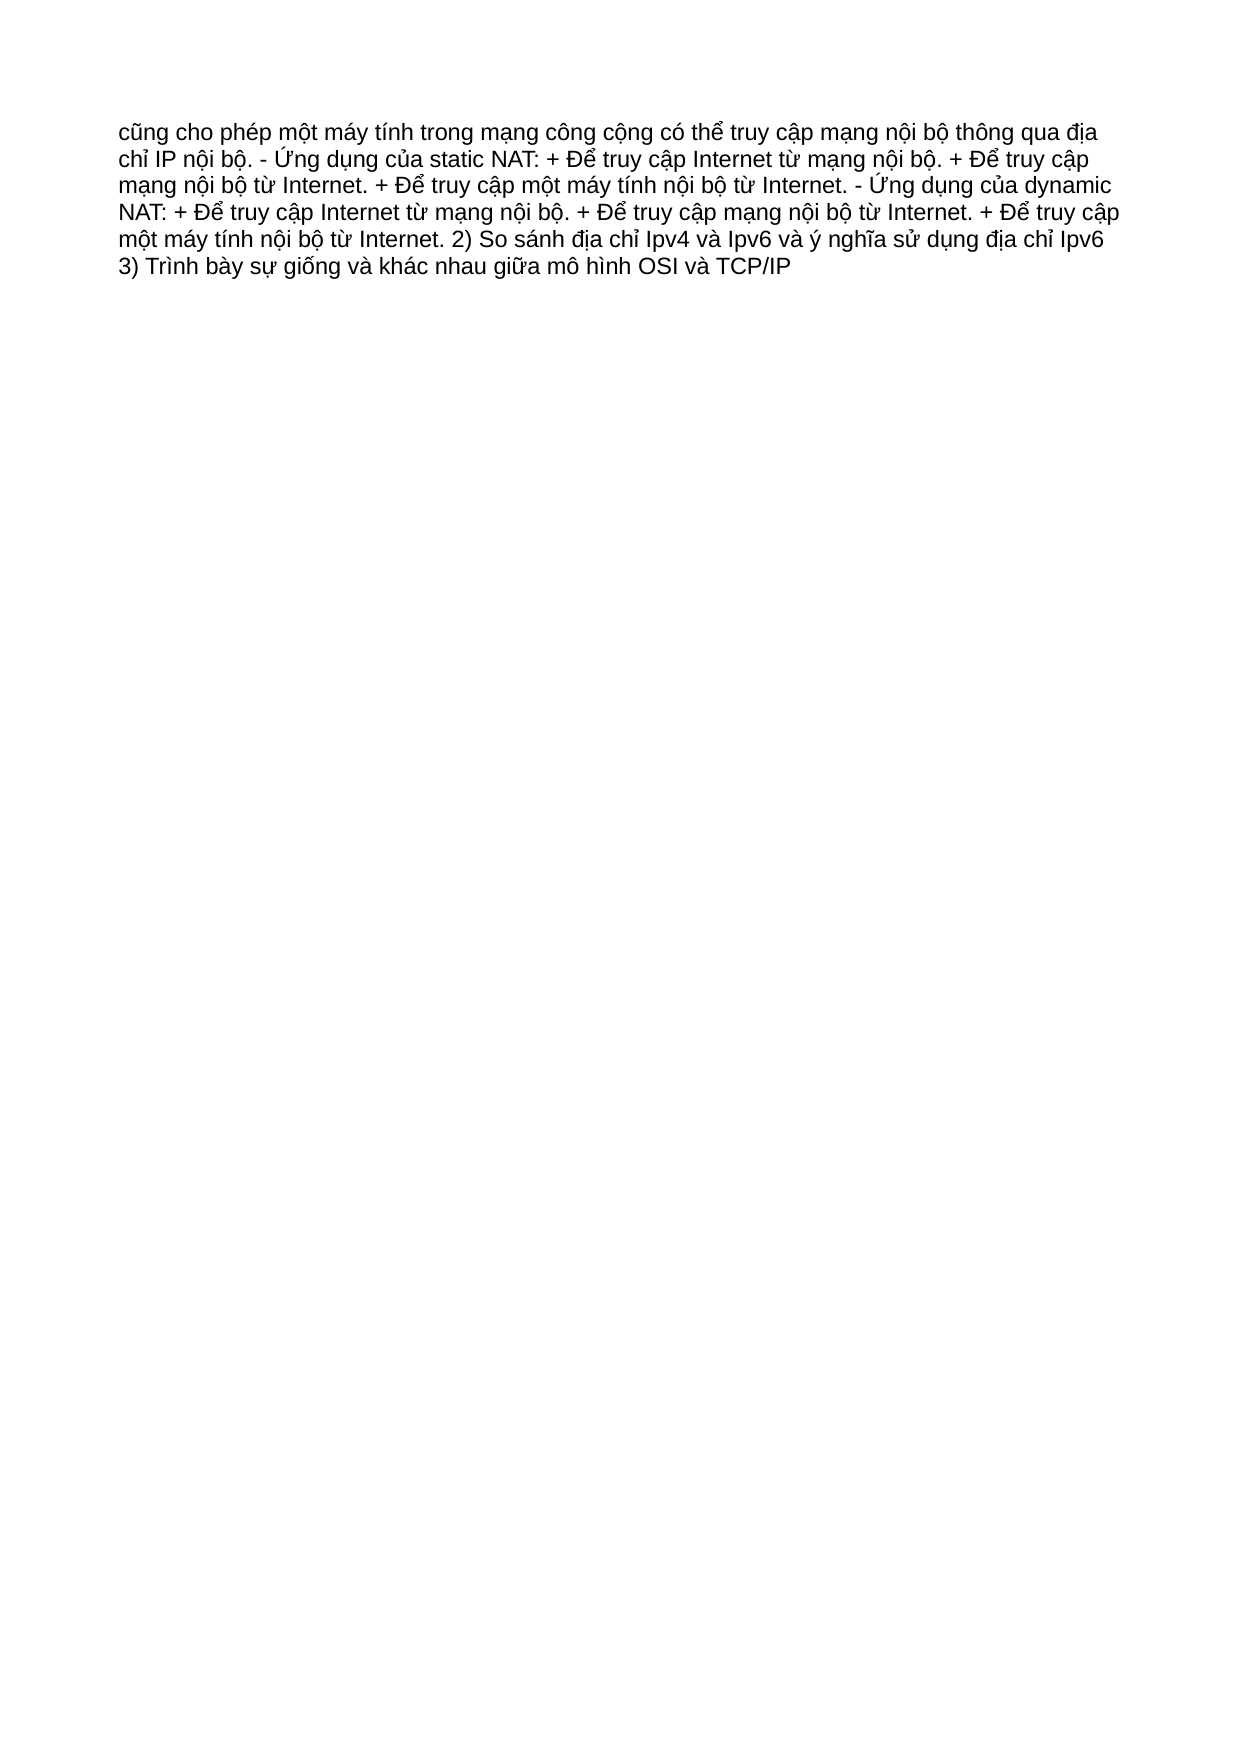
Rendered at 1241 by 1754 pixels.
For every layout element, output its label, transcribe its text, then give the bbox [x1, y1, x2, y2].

text cũng cho phép một máy tính trong mạng công cộng có thể truy cập mạng nội bộ thông qua địa chỉ IP nội bộ. - Ứng dụng của static NAT: + Để truy cập Internet từ mạng nội bộ. + Để truy cập mạng nội bộ từ Internet. + Để truy cập một máy tính nội bộ từ Internet. - Ứng dụng của dynamic NAT: + Để truy cập Internet từ mạng nội bộ. + Để truy cập mạng nội bộ từ Internet. + Để truy cập một máy tính nội bộ từ Internet. 2) So sánh địa chỉ Ipv4 và Ipv6 và ý nghĩa sử dụng địa chỉ Ipv6 3) Trình bày sự giống và khác nhau giữa mô hình OSI và TCP/IP [118, 118, 1122, 279]
